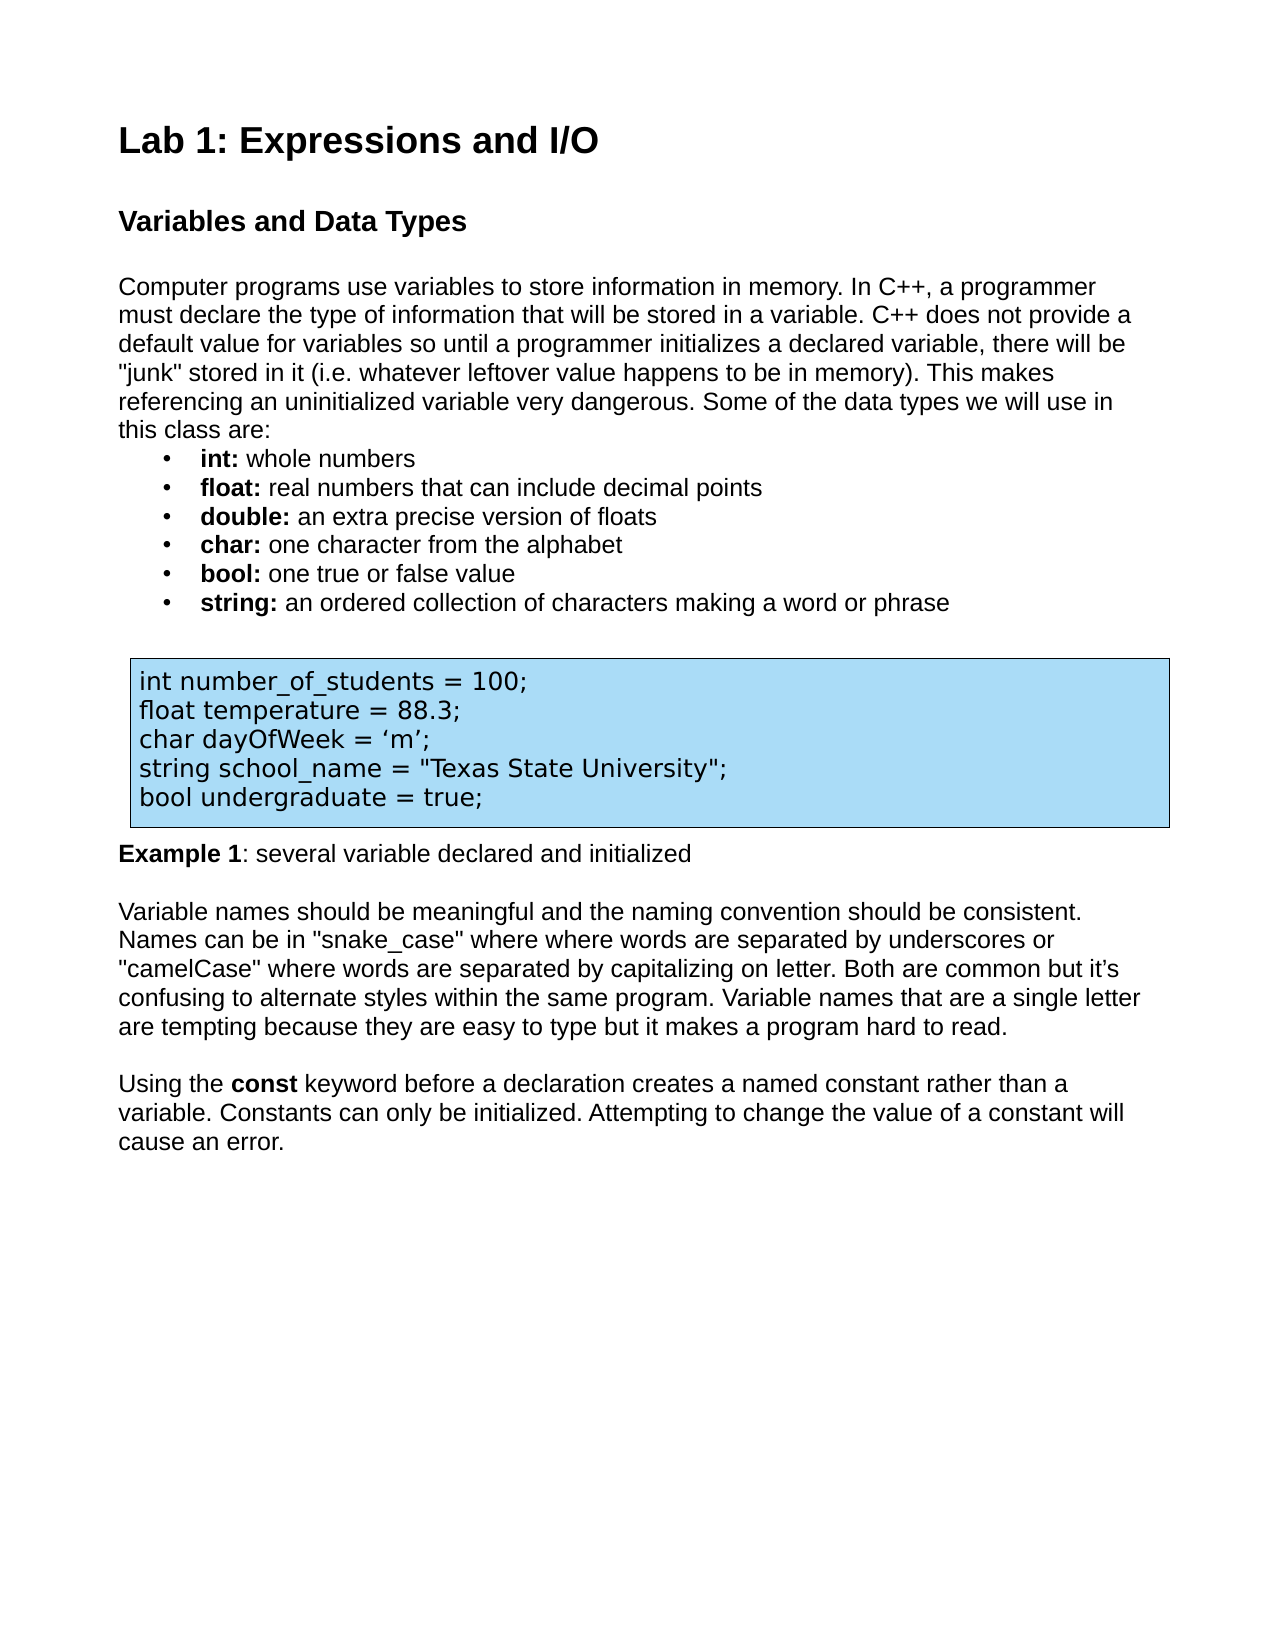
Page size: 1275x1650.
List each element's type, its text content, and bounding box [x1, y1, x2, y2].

list int: whole numbers [163, 444, 1157, 473]
text Example 1: several variable declared and initialized [118, 646, 1157, 868]
text Computer programs use variables to store information in memory. In C++, a programmer must declare the type of information that will be stored in a variable. C++ does not provide a default value for variables so until a programmer initializes a declared variable, there will be "junk" stored in it (i.e. whatever leftover value happens to be in memory). This makes referencing an uninitialized variable very dangerous. Some of the data types we will use in this class are: [118, 271, 1157, 444]
list bool: one true or false value [163, 559, 1157, 588]
list double: an extra precise version of floats [163, 502, 1157, 531]
text float temperature = 88.3; [139, 696, 1161, 725]
list float: real numbers that can include decimal points [163, 473, 1157, 502]
text Variables and Data Types [118, 204, 1157, 238]
text char dayOfWeek = ‘m’; [139, 725, 1161, 754]
list string: an ordered collection of characters making a word or phrase [163, 588, 1157, 617]
text string school_name = "Texas State University"; [139, 754, 1161, 783]
text bool undergraduate = true; [139, 783, 1161, 812]
text Variable names should be meaningful and the naming convention should be consistent. Names can be in "snake_case" where where words are separated by underscores or "camelCase" where words are separated by capitalizing on letter. Both are common but it’s confusing to alternate styles within the same program. Variable names that are a single letter are tempting because they are easy to type but it makes a program hard to read. [118, 897, 1157, 1040]
text Lab 1: Expressions and I/O [118, 118, 1157, 161]
text int number_of_students = 100; [139, 667, 1161, 696]
list char: one character from the alphabet [163, 531, 1157, 559]
text Using the const keyword before a declaration creates a named constant rather than a variable. Constants can only be initialized. Attempting to change the value of a constant will cause an error. [118, 1069, 1157, 1155]
